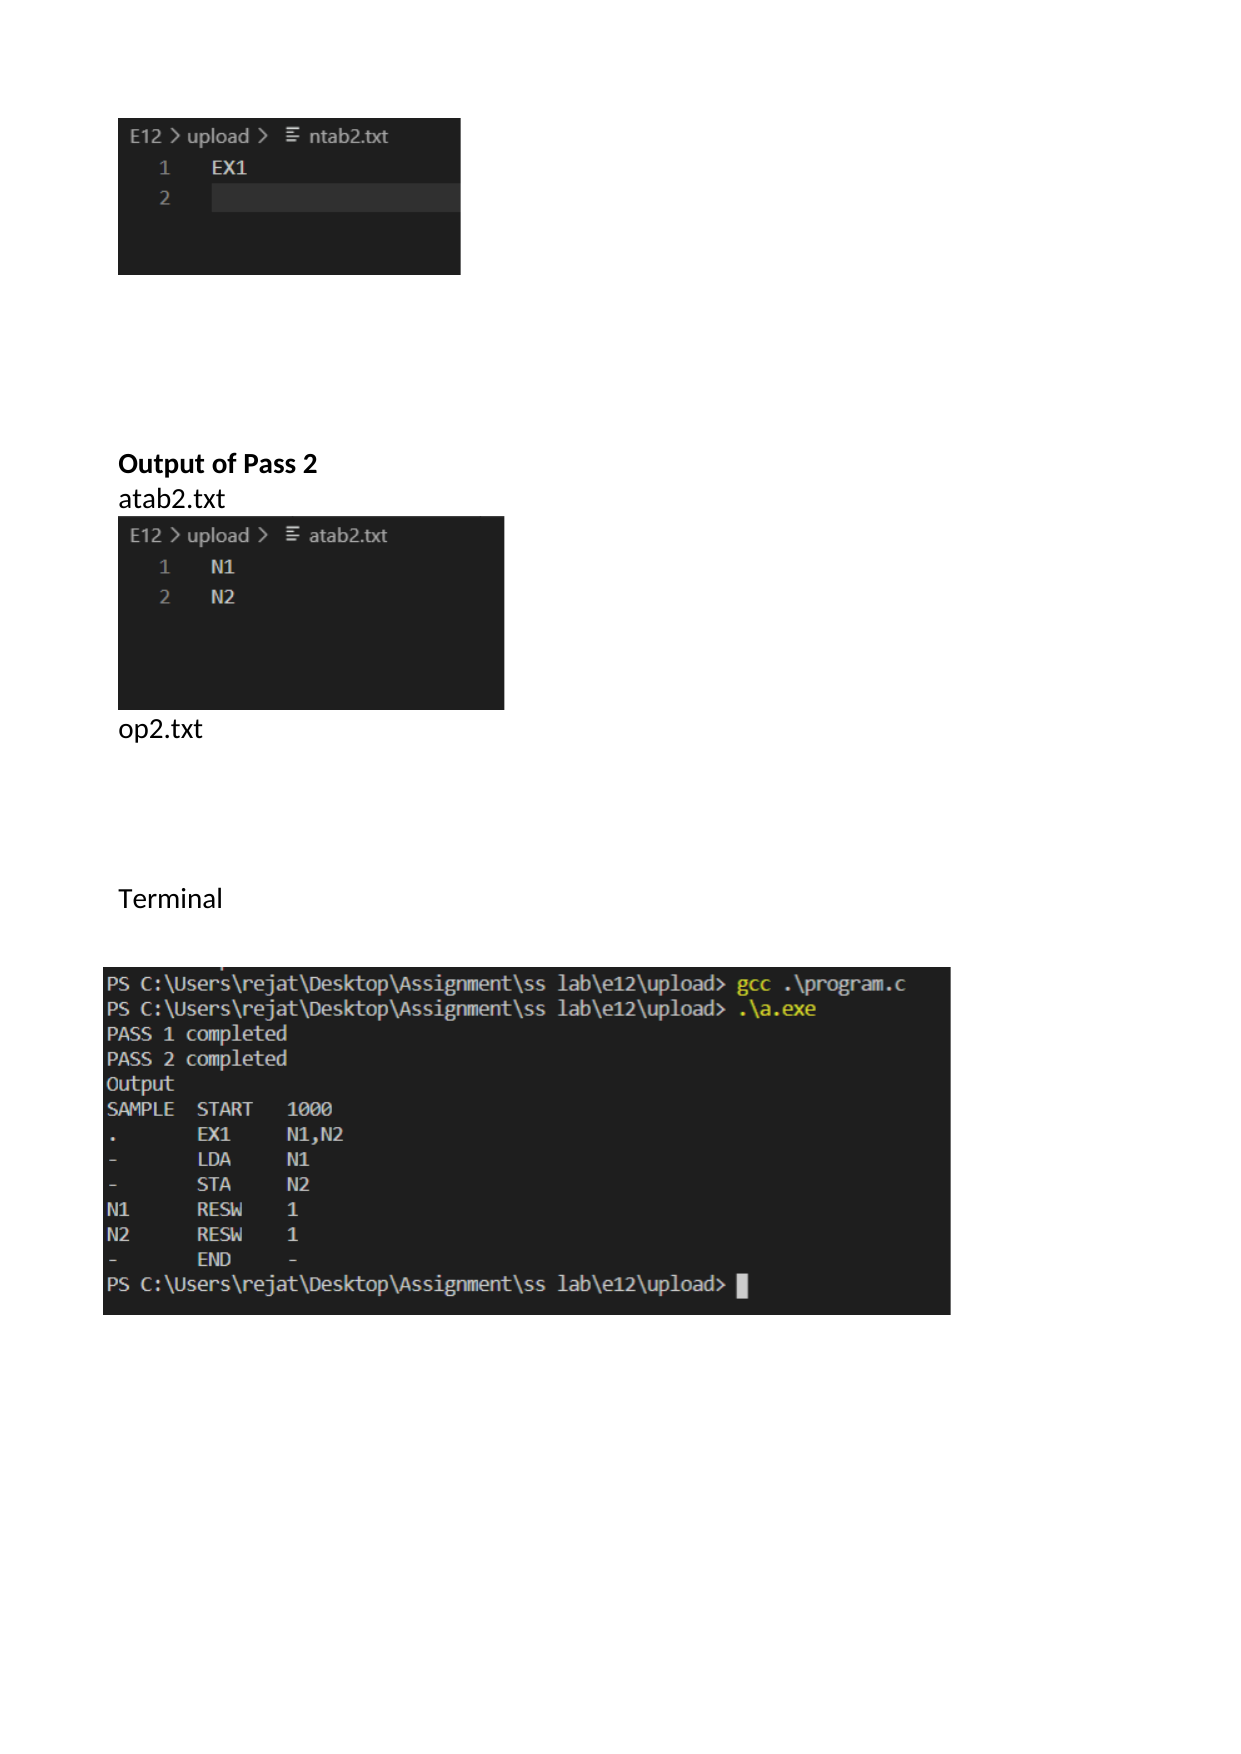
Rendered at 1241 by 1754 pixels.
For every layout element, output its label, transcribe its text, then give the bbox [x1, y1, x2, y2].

text op2.txt [118, 710, 1122, 746]
text atab2.txt [118, 481, 1122, 516]
picture [103, 967, 951, 1315]
text Output of Pass 2 [118, 445, 1122, 481]
text Terminal [118, 881, 1122, 916]
